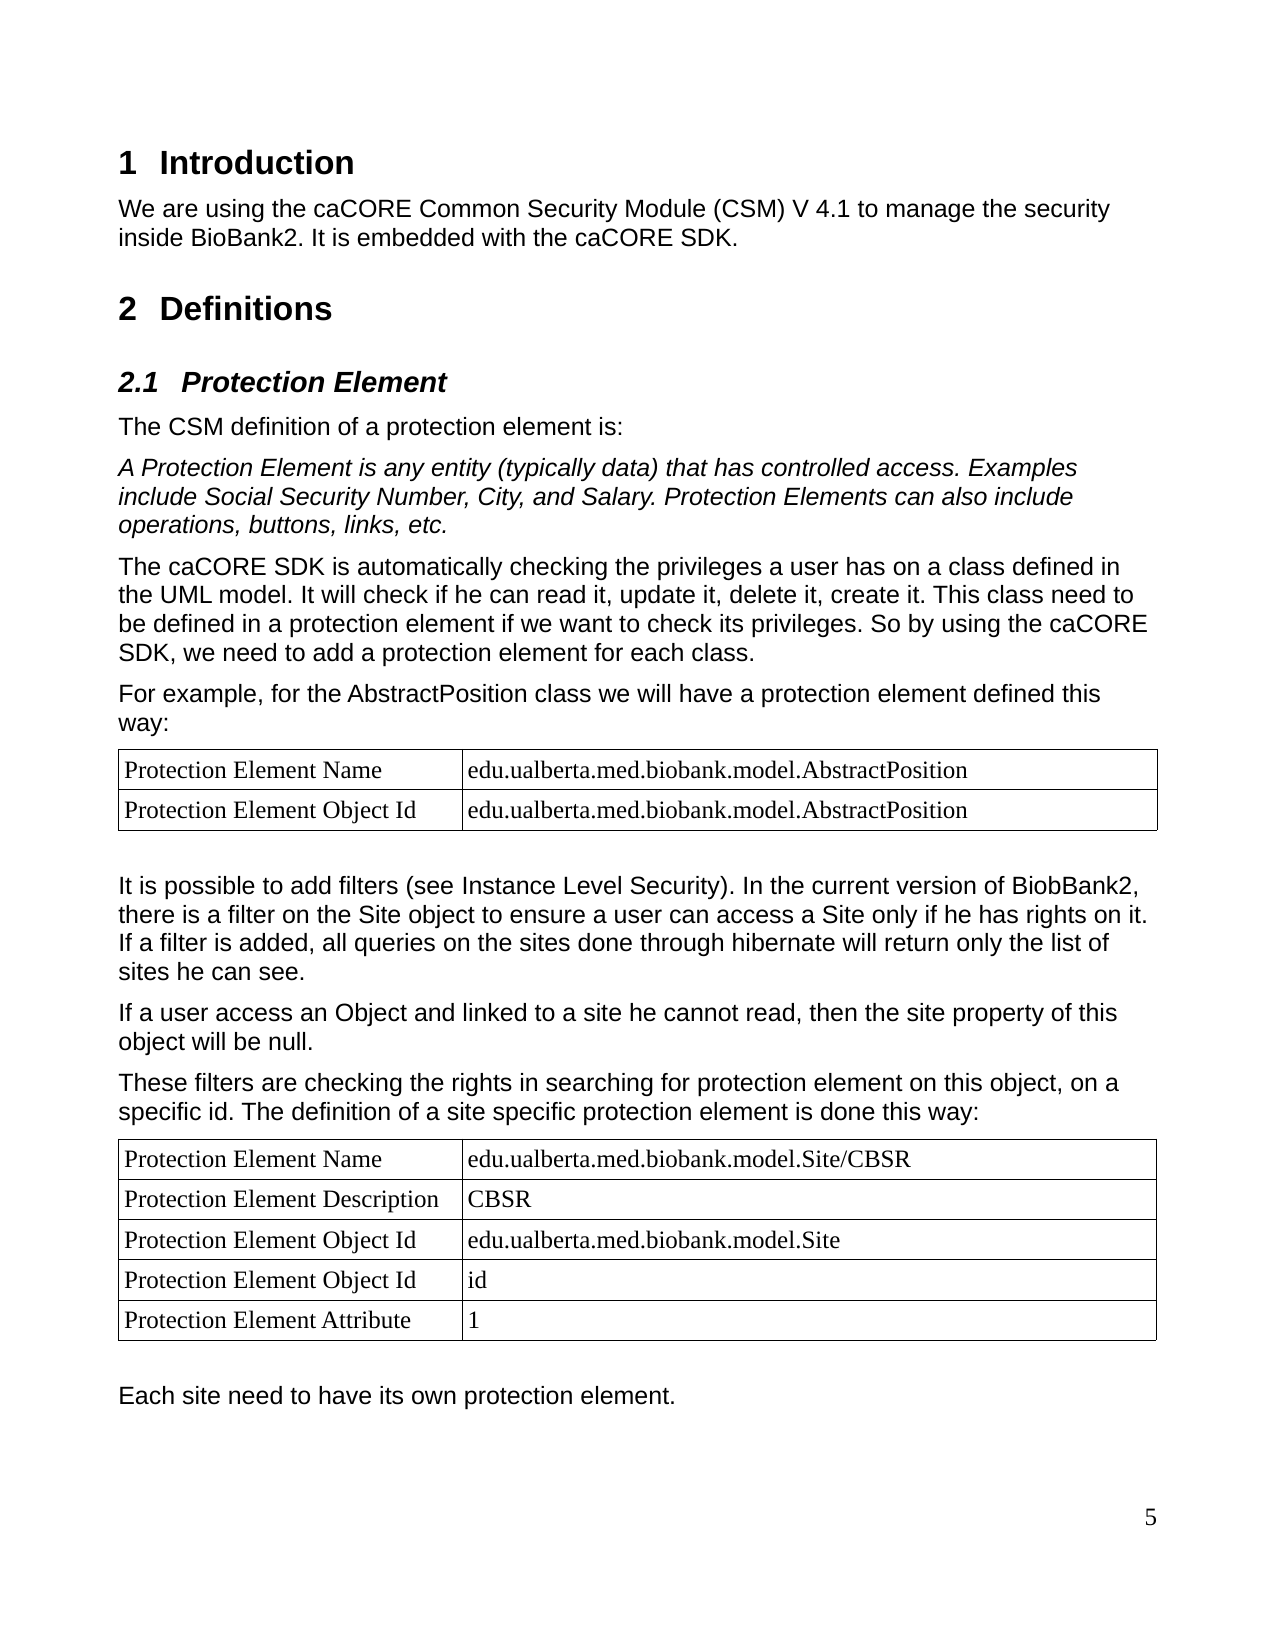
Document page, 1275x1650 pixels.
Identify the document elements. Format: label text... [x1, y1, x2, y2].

subtitle Definitions [118, 289, 1157, 328]
text We are using the caCORE Common Security Module (CSM) V 4.1 to manage the security inside BioBank2. It is embedded with the caCORE SDK. [118, 194, 1157, 252]
table_cell Protection Element Attribute [119, 1301, 462, 1340]
table_cell Protection Element Description [119, 1180, 462, 1219]
text The CSM definition of a protection element is: [118, 411, 1157, 440]
table_cell Protection Element Object Id [119, 1220, 462, 1259]
text If a user access an Object and linked to a site he cannot read, then the site property of this object will be null. [118, 998, 1157, 1056]
table_cell edu.ualberta.med.biobank.model.AbstractPosition [463, 790, 1157, 829]
text Each site need to have its own protection element. [118, 1381, 1157, 1410]
table_header Protection Element Name [119, 750, 462, 789]
table_cell CBSR [463, 1180, 1156, 1219]
text The caCORE SDK is automatically checking the privileges a user has on a class defined in the UML model. It will check if he can read it, update it, delete it, create it. This class need to be defined in a protection element if we want to check its privileges. So by using the caCORE SDK, we need to add a protection element for each class. [118, 551, 1157, 666]
table_cell 1 [463, 1301, 1156, 1340]
table_header Protection Element Name [119, 1140, 462, 1179]
subtitle Introduction [118, 143, 1157, 182]
table_cell id [463, 1260, 1156, 1300]
text It is possible to add filters (see Instance Level Security). In the current version of BiobBank2, there is a filter on the Site object to ensure a user can access a Site only if he has rights on it. If a filter is added, all queries on the sites done through hibernate will return only the list of sites he can see. [118, 871, 1157, 986]
text These filters are checking the rights in searching for protection element on this object, on a specific id. The definition of a site specific protection element is done this way: [118, 1068, 1157, 1126]
table_header edu.ualberta.med.biobank.model.AbstractPosition [463, 750, 1157, 789]
table_cell Protection Element Object Id [119, 1260, 462, 1300]
text For example, for the AbstractPosition class we will have a protection element defined this way: [118, 679, 1157, 736]
table_cell Protection Element Object Id [119, 790, 462, 829]
table_cell edu.ualberta.med.biobank.model.Site [463, 1220, 1156, 1259]
text A Protection Element is any entity (typically data) that has controlled access. Examples include Social Security Number, City, and Salary. Protection Elements can also include operations, buttons, links, etc. [118, 453, 1157, 539]
subtitle Protection Element [118, 365, 1157, 399]
table_header edu.ualberta.med.biobank.model.Site/CBSR [463, 1140, 1156, 1179]
